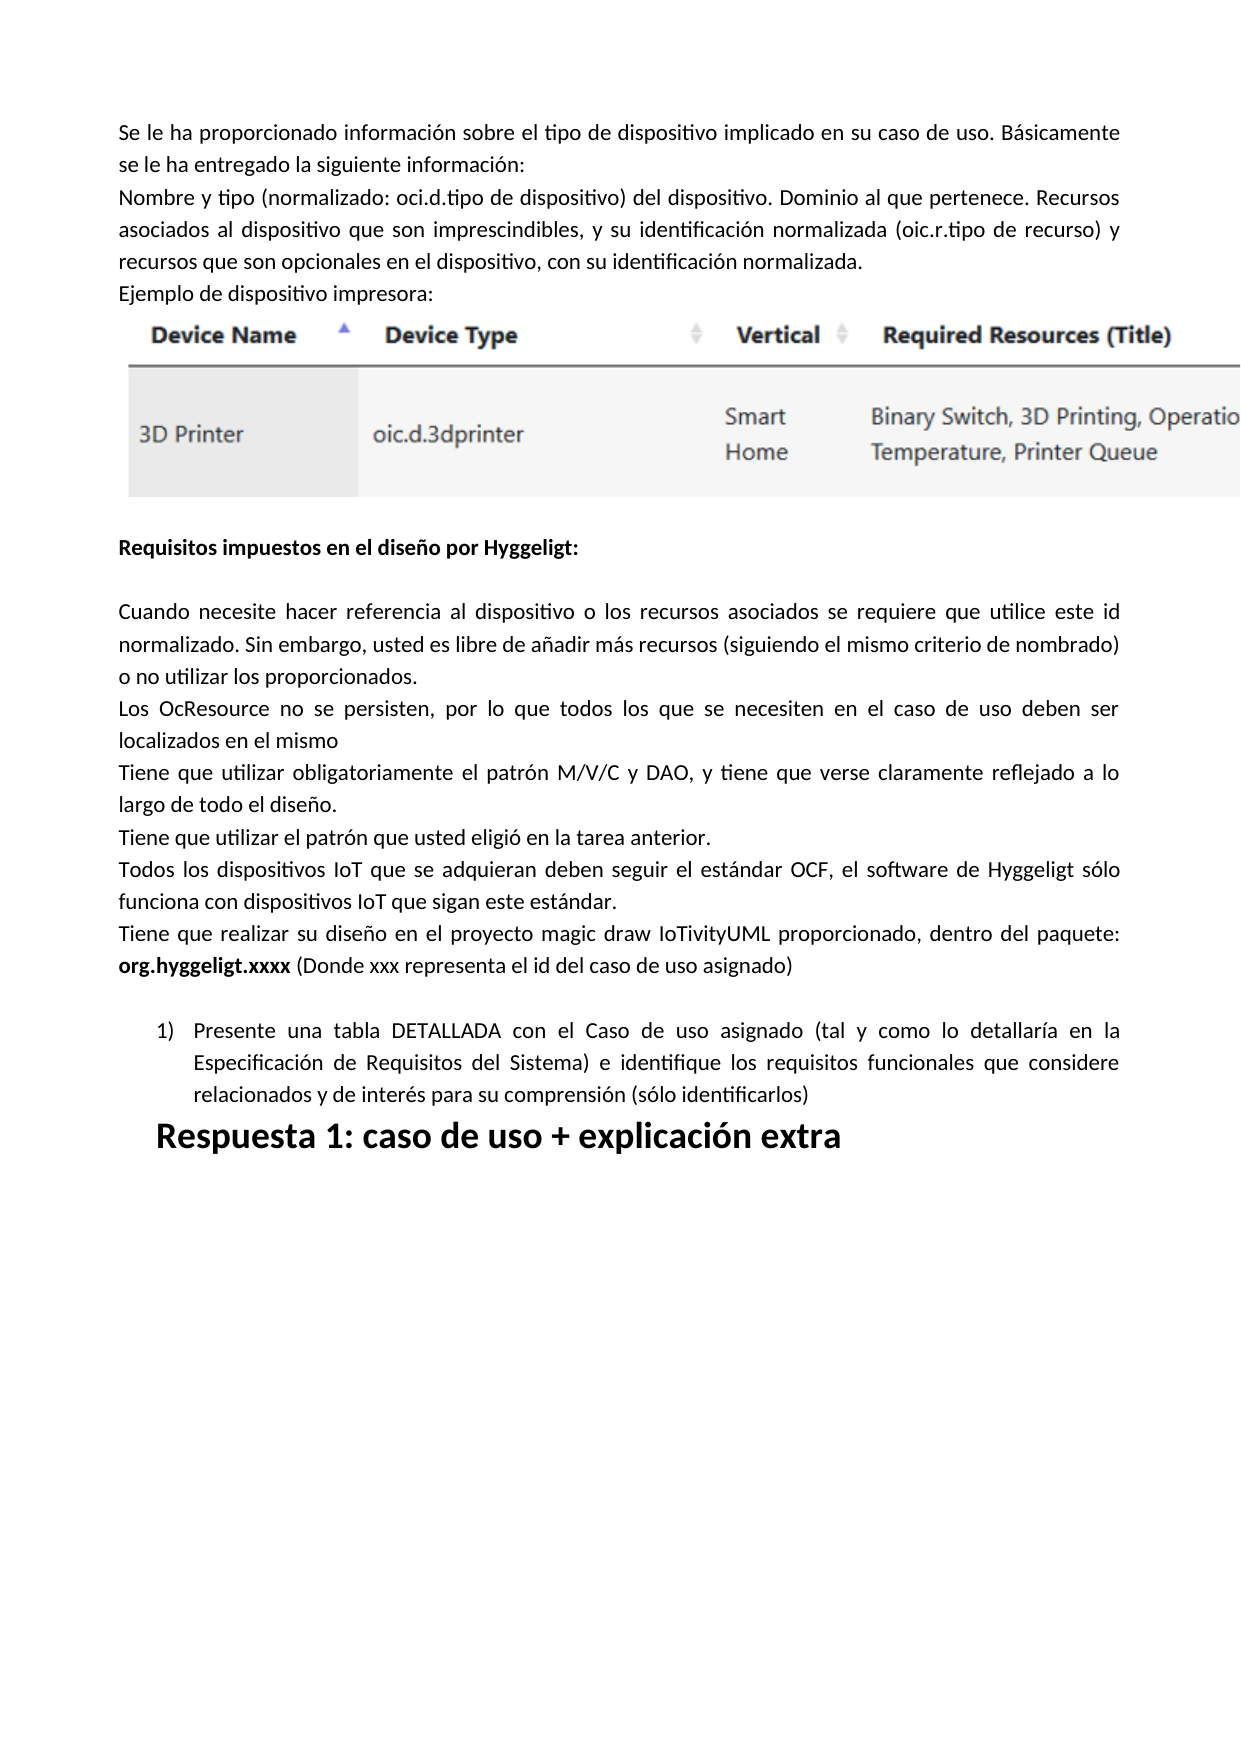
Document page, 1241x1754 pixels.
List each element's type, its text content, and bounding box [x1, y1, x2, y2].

text Respuesta 1: caso de uso + explicación extra [156, 1112, 1122, 1158]
text Tiene que utilizar el patrón que usted eligió en la tarea anterior. [118, 823, 1122, 851]
text Cuando necesite hacer referencia al dispositivo o los recursos asociados se requiere que utilice este id normalizado. Sin embargo, usted es libre de añadir más recursos (siguiendo el mismo criterio de nombrado) o no utilizar los proporcionados. [118, 597, 1122, 690]
text Ejemplo de dispositivo impresora: [118, 279, 1122, 307]
text Los OcResource no se persisten, por lo que todos los que se necesiten en el caso de uso deben ser localizados en el mismo [118, 694, 1122, 754]
text Nombre y tipo (normalizado: oci.d.tipo de dispositivo) del dispositivo. Dominio al que pertenece. Recursos asociados al dispositivo que son imprescindibles, y su identificación normalizada (oic.r.tipo de recurso) y recursos que son opcionales en el dispositivo, con su identificación normalizada. [118, 183, 1122, 275]
text Requisitos impuestos en el diseño por Hyggeligt: [118, 533, 1122, 561]
text Tiene que utilizar obligatoriamente el patrón M/V/C y DAO, y tiene que verse claramente reflejado a lo largo de todo el diseño. [118, 758, 1122, 819]
text Tiene que realizar su diseño en el proyecto magic draw IoTivityUML proporcionado, dentro del paquete: org.hyggeligt.xxxx (Donde xxx representa el id del caso de uso asignado) [118, 919, 1122, 979]
text Todos los dispositivos IoT que se adquieran deben seguir el estándar OCF, el software de Hyggeligt sólo funciona con dispositivos IoT que sigan este estándar. [118, 855, 1122, 915]
list Presente una tabla DETALLADA con el Caso de uso asignado (tal y como lo detallaría en la Especificación de Requisitos del Sistema) e identifique los requisitos funcionales que considere relacionados y de interés para su comprensión (sólo identificarlos) [156, 1016, 1122, 1108]
text Se le ha proporcionado información sobre el tipo de dispositivo implicado en su caso de uso. Básicamente se le ha entregado la siguiente información: [118, 118, 1122, 178]
